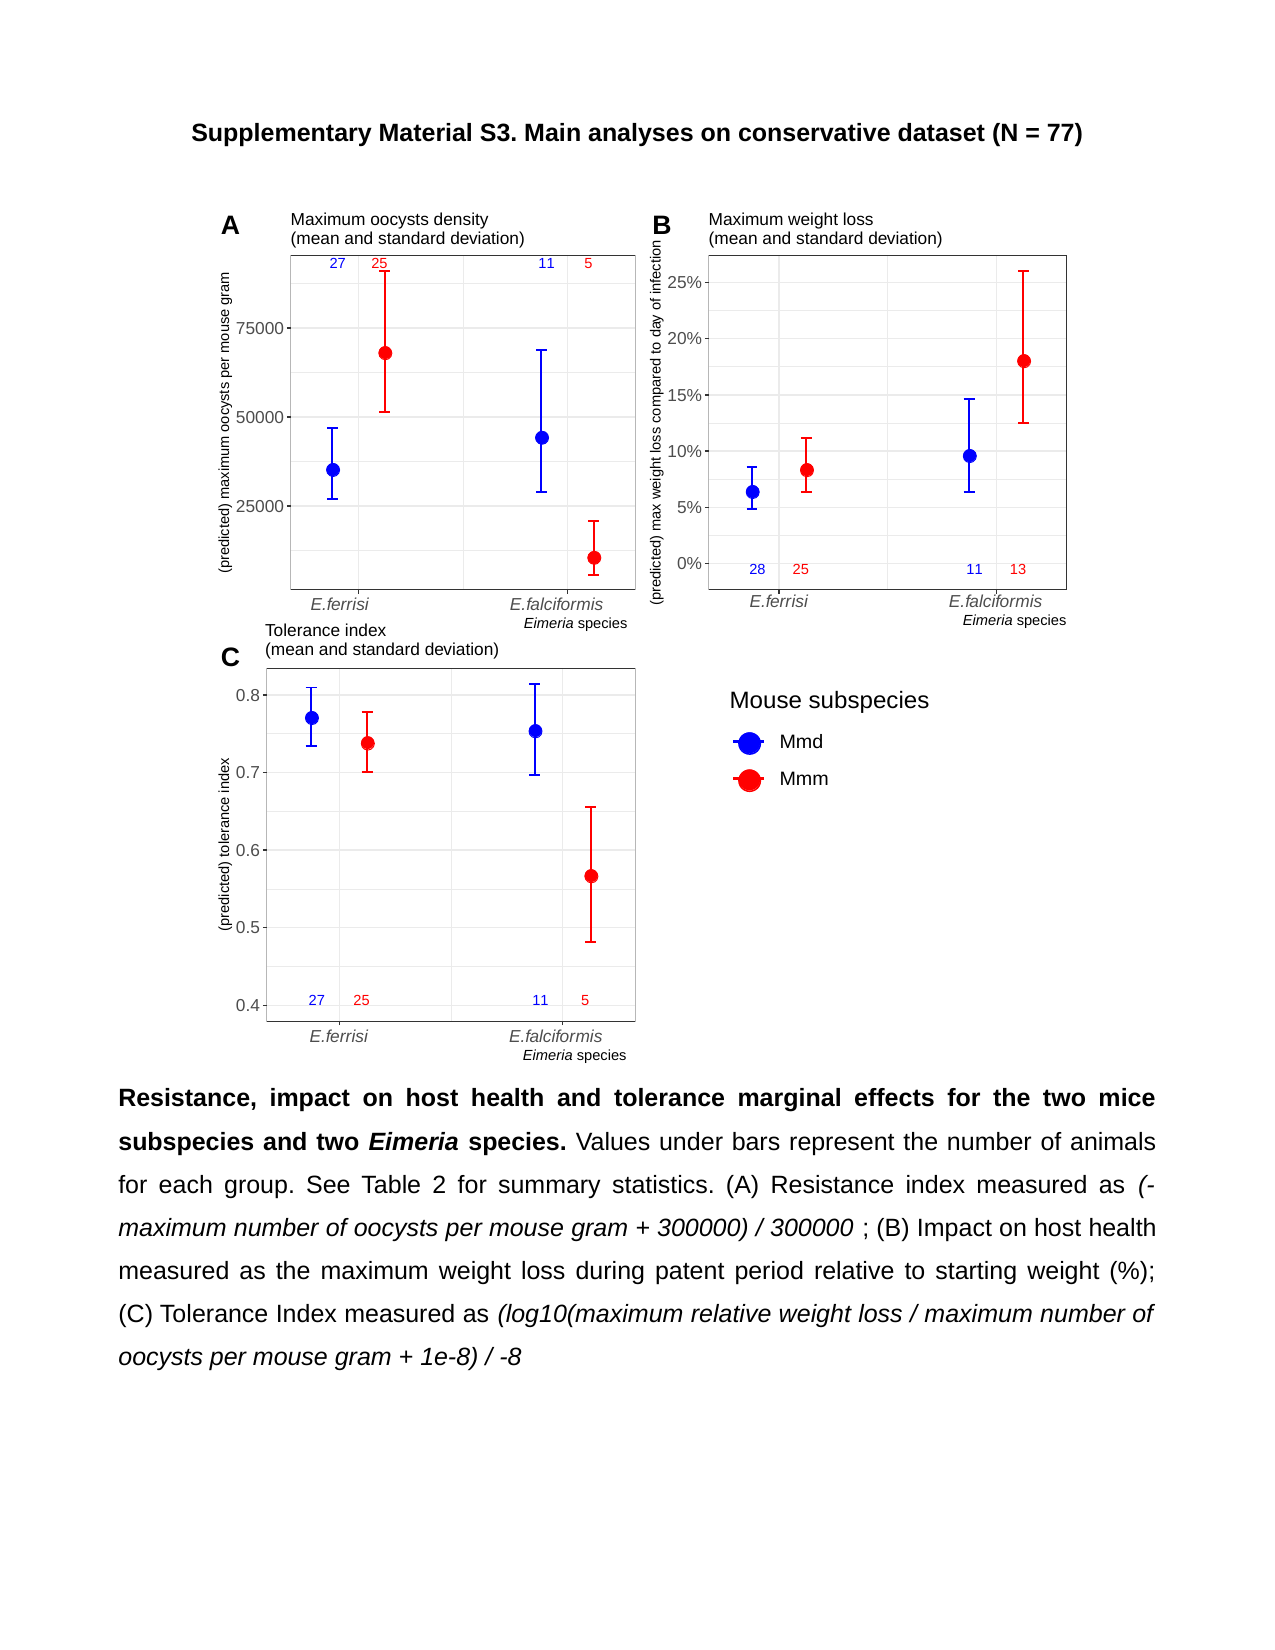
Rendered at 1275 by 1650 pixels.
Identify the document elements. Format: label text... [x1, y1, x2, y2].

text Supplementary Material S3. Main analyses on conservative dataset (N = 77) [118, 118, 1157, 147]
text Resistance, impact on host health and tolerance marginal effects for the two mice subspecies and two Eimeria species. Values under bars represent the number of animals for each group. See Table 2 for summary statistics. (A) Resistance index measured as (- maximum number of oocysts per mouse gram + 300000) / 300000 ; (B) Impact on host health measured as the maximum weight loss during patent period relative to starting weight (%); (C) Tolerance Index measured as (log10(maximum relative weight loss / maximum number of oocysts per mouse gram + 1e-8) / -8 [118, 187, 1157, 1371]
